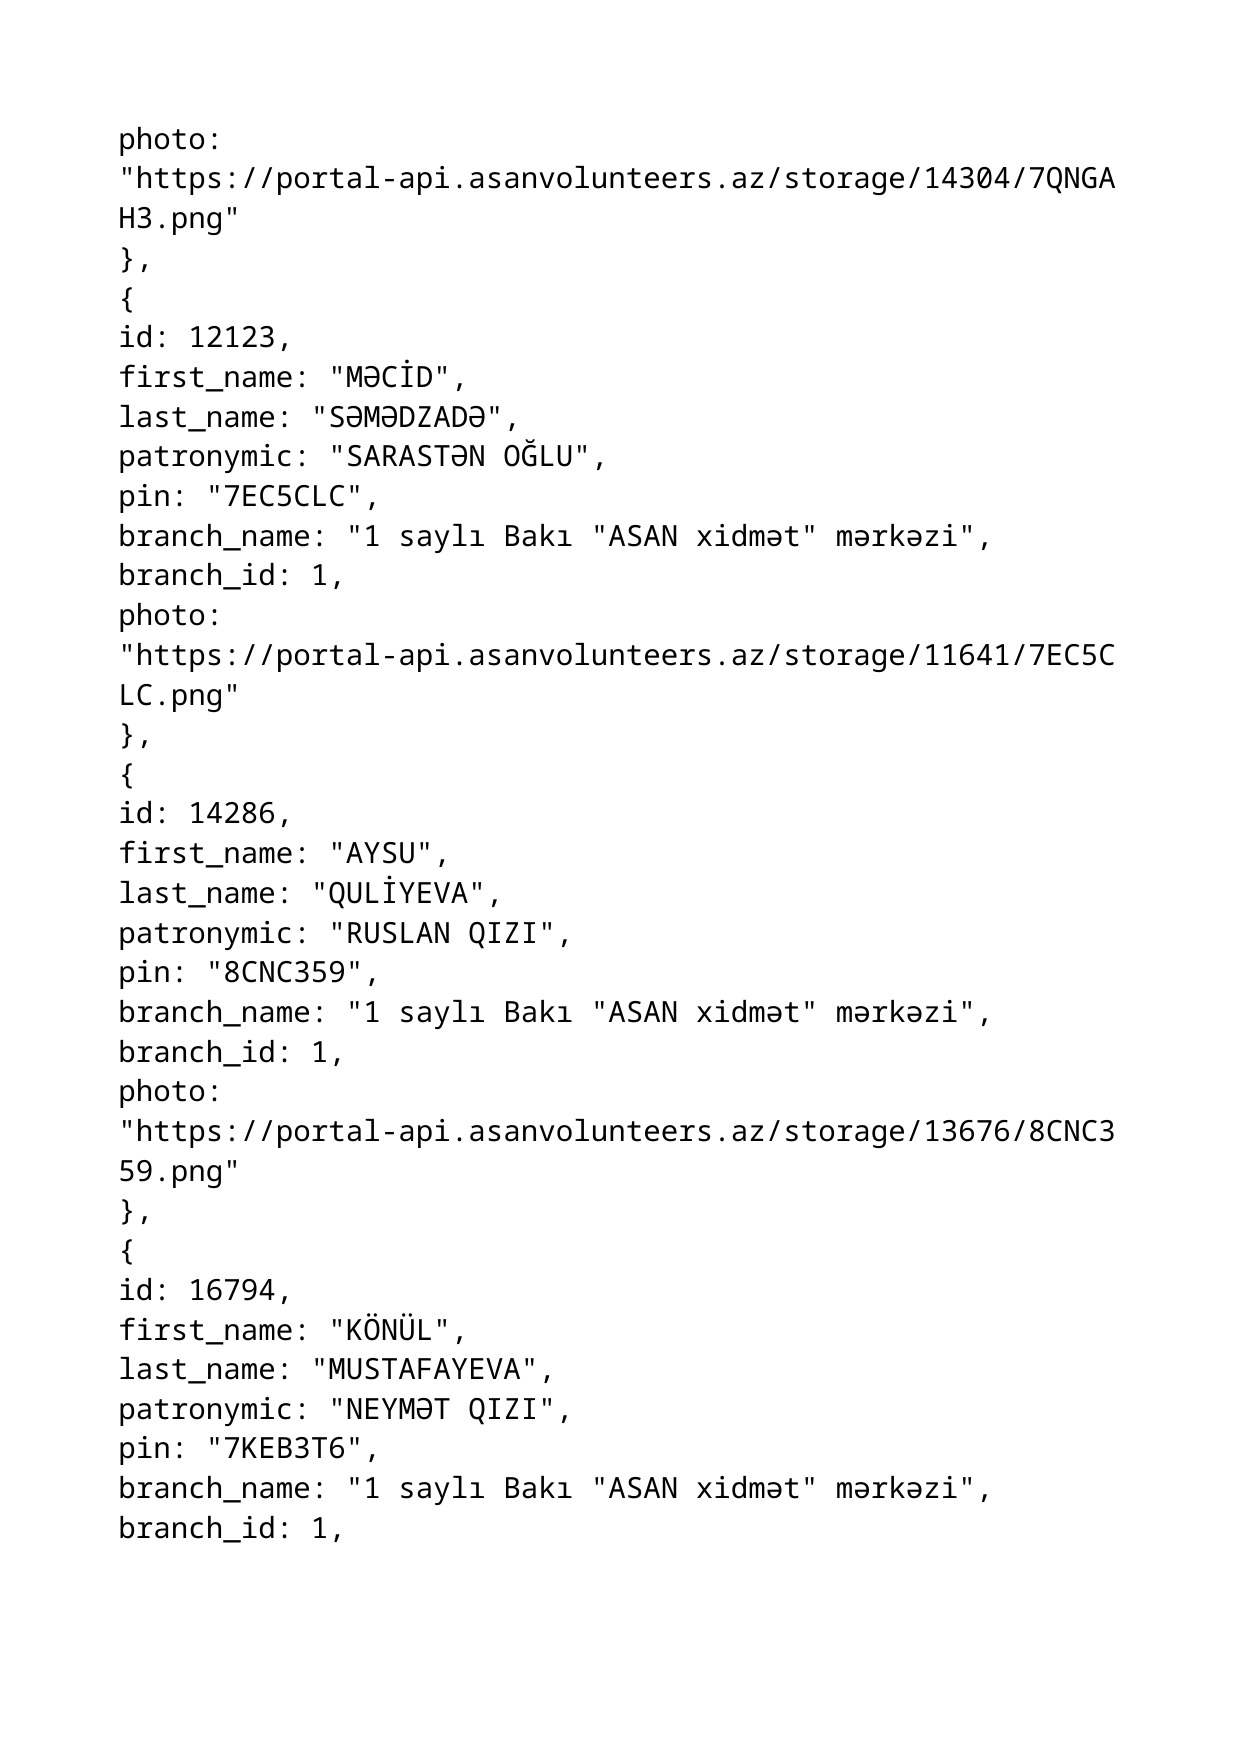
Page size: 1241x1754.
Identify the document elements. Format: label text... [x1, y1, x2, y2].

text patronymic: "SARASTƏN OĞLU", [118, 436, 1122, 475]
text id: 16794, [118, 1269, 1122, 1309]
text }, [118, 1190, 1122, 1229]
text { [118, 753, 1122, 793]
text { [118, 1229, 1122, 1269]
text pin: "7KEB3T6", [118, 1428, 1122, 1467]
text photo: "https://portal-api.asanvolunteers.az/storage/14304/7QNGAH3.png" [118, 118, 1122, 237]
text branch_name: "1 saylı Bakı "ASAN xidmət" mərkəzi", [118, 515, 1122, 555]
text last_name: "SƏMƏDZADƏ", [118, 396, 1122, 436]
text photo: "https://portal-api.asanvolunteers.az/storage/13676/8CNC359.png" [118, 1071, 1122, 1190]
text last_name: "QULİYEVA", [118, 872, 1122, 912]
text pin: "7EC5CLC", [118, 475, 1122, 515]
text patronymic: "NEYMƏT QIZI", [118, 1388, 1122, 1428]
text branch_name: "1 saylı Bakı "ASAN xidmət" mərkəzi", [118, 991, 1122, 1031]
text branch_name: "1 saylı Bakı "ASAN xidmət" mərkəzi", [118, 1467, 1122, 1507]
text photo: "https://portal-api.asanvolunteers.az/storage/11641/7EC5CLC.png" [118, 594, 1122, 713]
text branch_id: 1, [118, 555, 1122, 594]
text first_name: "AYSU", [118, 832, 1122, 872]
text id: 12123, [118, 317, 1122, 356]
text branch_id: 1, [118, 1507, 1122, 1547]
text first_name: "KÖNÜL", [118, 1309, 1122, 1348]
text { [118, 277, 1122, 317]
text last_name: "MUSTAFAYEVA", [118, 1348, 1122, 1388]
text }, [118, 237, 1122, 277]
text branch_id: 1, [118, 1031, 1122, 1071]
text patronymic: "RUSLAN QIZI", [118, 912, 1122, 952]
text }, [118, 713, 1122, 753]
text pin: "8CNC359", [118, 952, 1122, 991]
text first_name: "MƏCİD", [118, 356, 1122, 396]
text id: 14286, [118, 793, 1122, 832]
